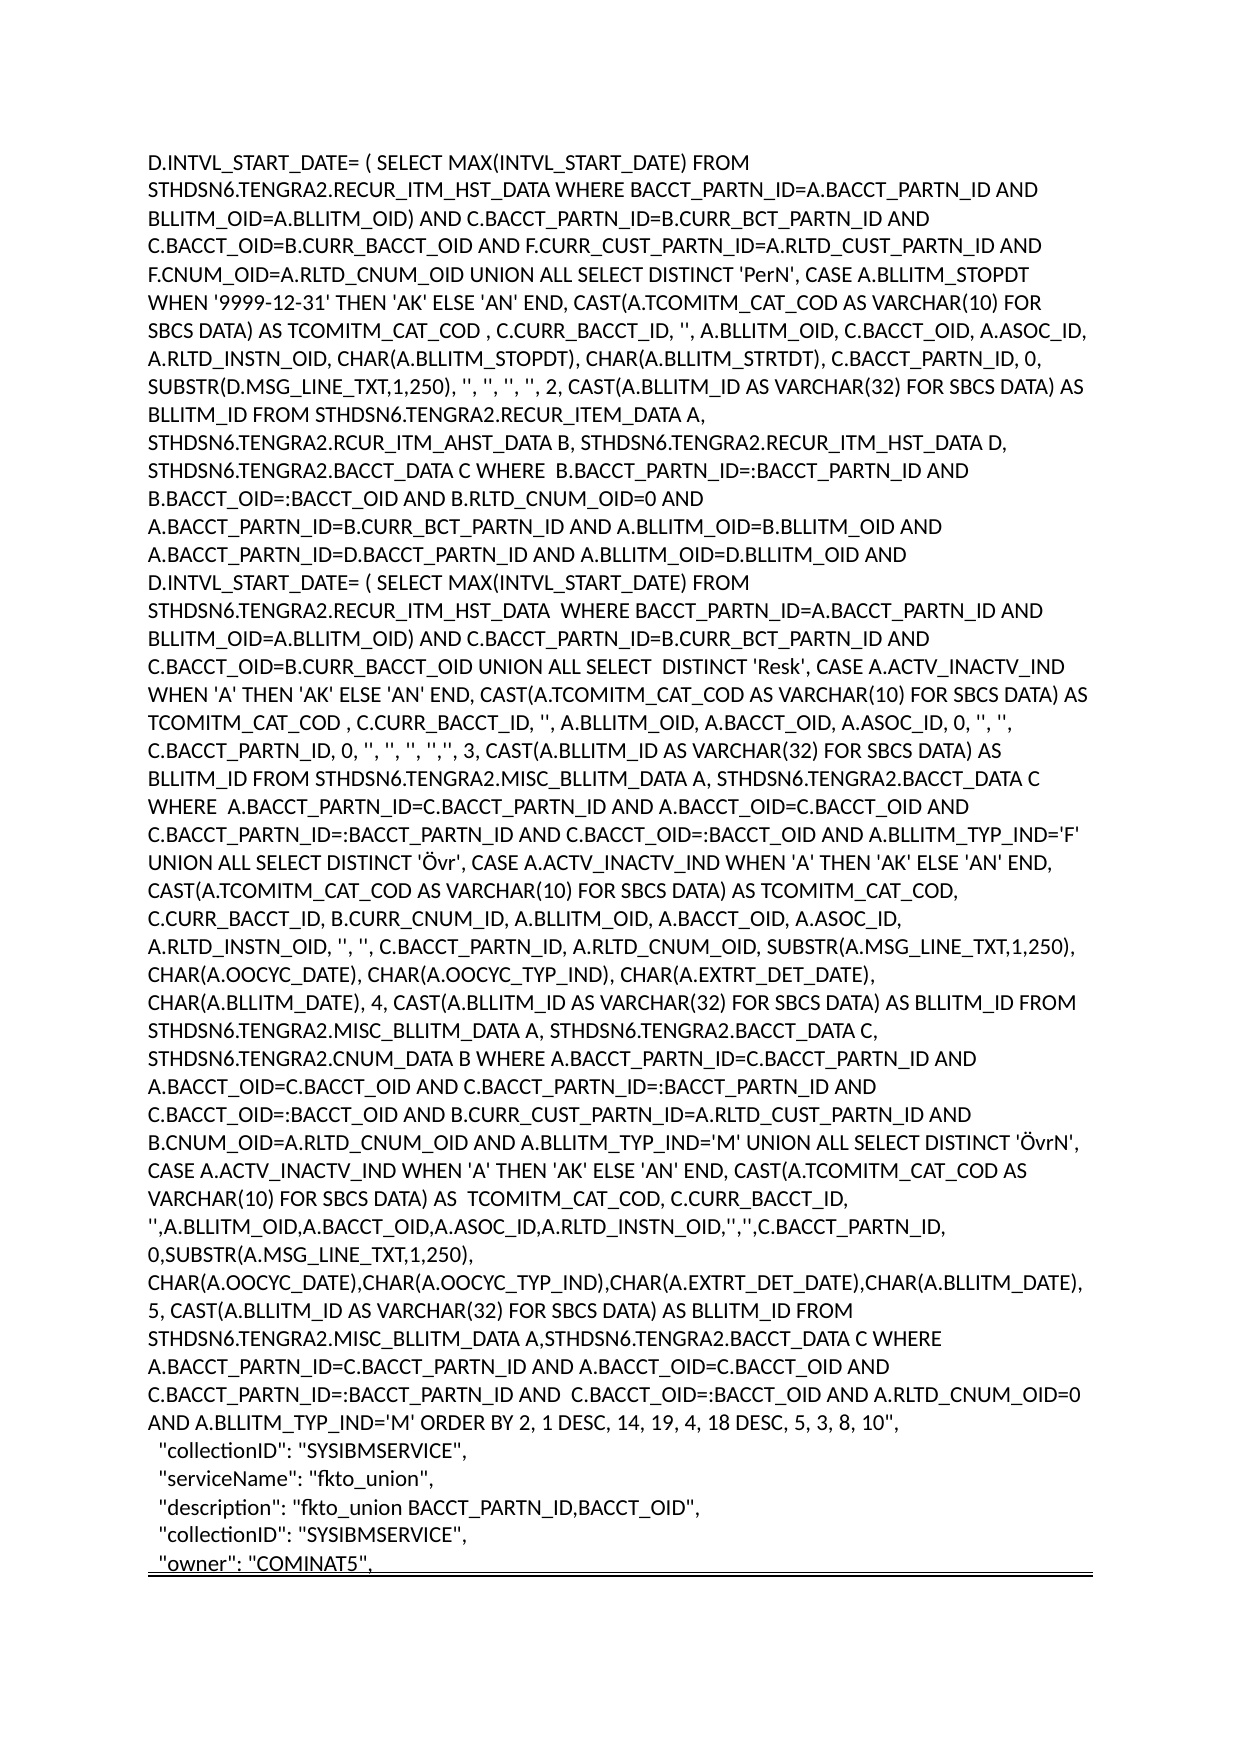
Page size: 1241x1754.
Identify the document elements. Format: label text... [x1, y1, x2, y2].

text "owner": "COMINAT5", [148, 1549, 1093, 1572]
text "serviceName": "fkto_union", [148, 1464, 1093, 1493]
text "collectionID": "SYSIBMSERVICE", [148, 1521, 1093, 1549]
text "collectionID": "SYSIBMSERVICE", [148, 1437, 1093, 1464]
text "description": "fkto_union BACCT_PARTN_ID,BACCT_OID", [148, 1493, 1093, 1521]
text D.INTVL_START_DATE= ( SELECT MAX(INTVL_START_DATE) FROM STHDSN6.TENGRA2.RECUR_ITM_HST_DATA WHERE BACCT_PARTN_ID=A.BACCT_PARTN_ID AND BLLITM_OID=A.BLLITM_OID) AND C.BACCT_PARTN_ID=B.CURR_BCT_PARTN_ID AND C.BACCT_OID=B.CURR_BACCT_OID AND F.CURR_CUST_PARTN_ID=A.RLTD_CUST_PARTN_ID AND F.CNUM_OID=A.RLTD_CNUM_OID UNION ALL SELECT DISTINCT 'PerN', CASE A.BLLITM_STOPDT WHEN '9999-12-31' THEN 'AK' ELSE 'AN' END, CAST(A.TCOMITM_CAT_COD AS VARCHAR(10) FOR SBCS DATA) AS TCOMITM_CAT_COD , C.CURR_BACCT_ID, '', A.BLLITM_OID, C.BACCT_OID, A.ASOC_ID, A.RLTD_INSTN_OID, CHAR(A.BLLITM_STOPDT), CHAR(A.BLLITM_STRTDT), C.BACCT_PARTN_ID, 0, SUBSTR(D.MSG_LINE_TXT,1,250), '', '', '', '', 2, CAST(A.BLLITM_ID AS VARCHAR(32) FOR SBCS DATA) AS BLLITM_ID FROM STHDSN6.TENGRA2.RECUR_ITEM_DATA A, STHDSN6.TENGRA2.RCUR_ITM_AHST_DATA B, STHDSN6.TENGRA2.RECUR_ITM_HST_DATA D, STHDSN6.TENGRA2.BACCT_DATA C WHERE B.BACCT_PARTN_ID=:BACCT_PARTN_ID AND B.BACCT_OID=:BACCT_OID AND B.RLTD_CNUM_OID=0 AND A.BACCT_PARTN_ID=B.CURR_BCT_PARTN_ID AND A.BLLITM_OID=B.BLLITM_OID AND A.BACCT_PARTN_ID=D.BACCT_PARTN_ID AND A.BLLITM_OID=D.BLLITM_OID AND D.INTVL_START_DATE= ( SELECT MAX(INTVL_START_DATE) FROM STHDSN6.TENGRA2.RECUR_ITM_HST_DATA WHERE BACCT_PARTN_ID=A.BACCT_PARTN_ID AND BLLITM_OID=A.BLLITM_OID) AND C.BACCT_PARTN_ID=B.CURR_BCT_PARTN_ID AND C.BACCT_OID=B.CURR_BACCT_OID UNION ALL SELECT DISTINCT 'Resk', CASE A.ACTV_INACTV_IND WHEN 'A' THEN 'AK' ELSE 'AN' END, CAST(A.TCOMITM_CAT_COD AS VARCHAR(10) FOR SBCS DATA) AS TCOMITM_CAT_COD , C.CURR_BACCT_ID, '', A.BLLITM_OID, A.BACCT_OID, A.ASOC_ID, 0, '', '', C.BACCT_PARTN_ID, 0, '', '', '', '','', 3, CAST(A.BLLITM_ID AS VARCHAR(32) FOR SBCS DATA) AS BLLITM_ID FROM STHDSN6.TENGRA2.MISC_BLLITM_DATA A, STHDSN6.TENGRA2.BACCT_DATA C WHERE A.BACCT_PARTN_ID=C.BACCT_PARTN_ID AND A.BACCT_OID=C.BACCT_OID AND C.BACCT_PARTN_ID=:BACCT_PARTN_ID AND C.BACCT_OID=:BACCT_OID AND A.BLLITM_TYP_IND='F' UNION ALL SELECT DISTINCT 'Övr', CASE A.ACTV_INACTV_IND WHEN 'A' THEN 'AK' ELSE 'AN' END, CAST(A.TCOMITM_CAT_COD AS VARCHAR(10) FOR SBCS DATA) AS TCOMITM_CAT_COD, C.CURR_BACCT_ID, B.CURR_CNUM_ID, A.BLLITM_OID, A.BACCT_OID, A.ASOC_ID, A.RLTD_INSTN_OID, '', '', C.BACCT_PARTN_ID, A.RLTD_CNUM_OID, SUBSTR(A.MSG_LINE_TXT,1,250), CHAR(A.OOCYC_DATE), CHAR(A.OOCYC_TYP_IND), CHAR(A.EXTRT_DET_DATE), CHAR(A.BLLITM_DATE), 4, CAST(A.BLLITM_ID AS VARCHAR(32) FOR SBCS DATA) AS BLLITM_ID FROM STHDSN6.TENGRA2.MISC_BLLITM_DATA A, STHDSN6.TENGRA2.BACCT_DATA C, STHDSN6.TENGRA2.CNUM_DATA B WHERE A.BACCT_PARTN_ID=C.BACCT_PARTN_ID AND A.BACCT_OID=C.BACCT_OID AND C.BACCT_PARTN_ID=:BACCT_PARTN_ID AND C.BACCT_OID=:BACCT_OID AND B.CURR_CUST_PARTN_ID=A.RLTD_CUST_PARTN_ID AND B.CNUM_OID=A.RLTD_CNUM_OID AND A.BLLITM_TYP_IND='M' UNION ALL SELECT DISTINCT 'ÖvrN', CASE A.ACTV_INACTV_IND WHEN 'A' THEN 'AK' ELSE 'AN' END, CAST(A.TCOMITM_CAT_COD AS VARCHAR(10) FOR SBCS DATA) AS TCOMITM_CAT_COD, C.CURR_BACCT_ID, '',A.BLLITM_OID,A.BACCT_OID,A.ASOC_ID,A.RLTD_INSTN_OID,'','',C.BACCT_PARTN_ID, 0,SUBSTR(A.MSG_LINE_TXT,1,250), CHAR(A.OOCYC_DATE),CHAR(A.OOCYC_TYP_IND),CHAR(A.EXTRT_DET_DATE),CHAR(A.BLLITM_DATE), 5, CAST(A.BLLITM_ID AS VARCHAR(32) FOR SBCS DATA) AS BLLITM_ID FROM STHDSN6.TENGRA2.MISC_BLLITM_DATA A,STHDSN6.TENGRA2.BACCT_DATA C WHERE A.BACCT_PARTN_ID=C.BACCT_PARTN_ID AND A.BACCT_OID=C.BACCT_OID AND C.BACCT_PARTN_ID=:BACCT_PARTN_ID AND C.BACCT_OID=:BACCT_OID AND A.RLTD_CNUM_OID=0 AND A.BLLITM_TYP_IND='M' ORDER BY 2, 1 DESC, 14, 19, 4, 18 DESC, 5, 3, 8, 10", [148, 148, 1093, 1437]
